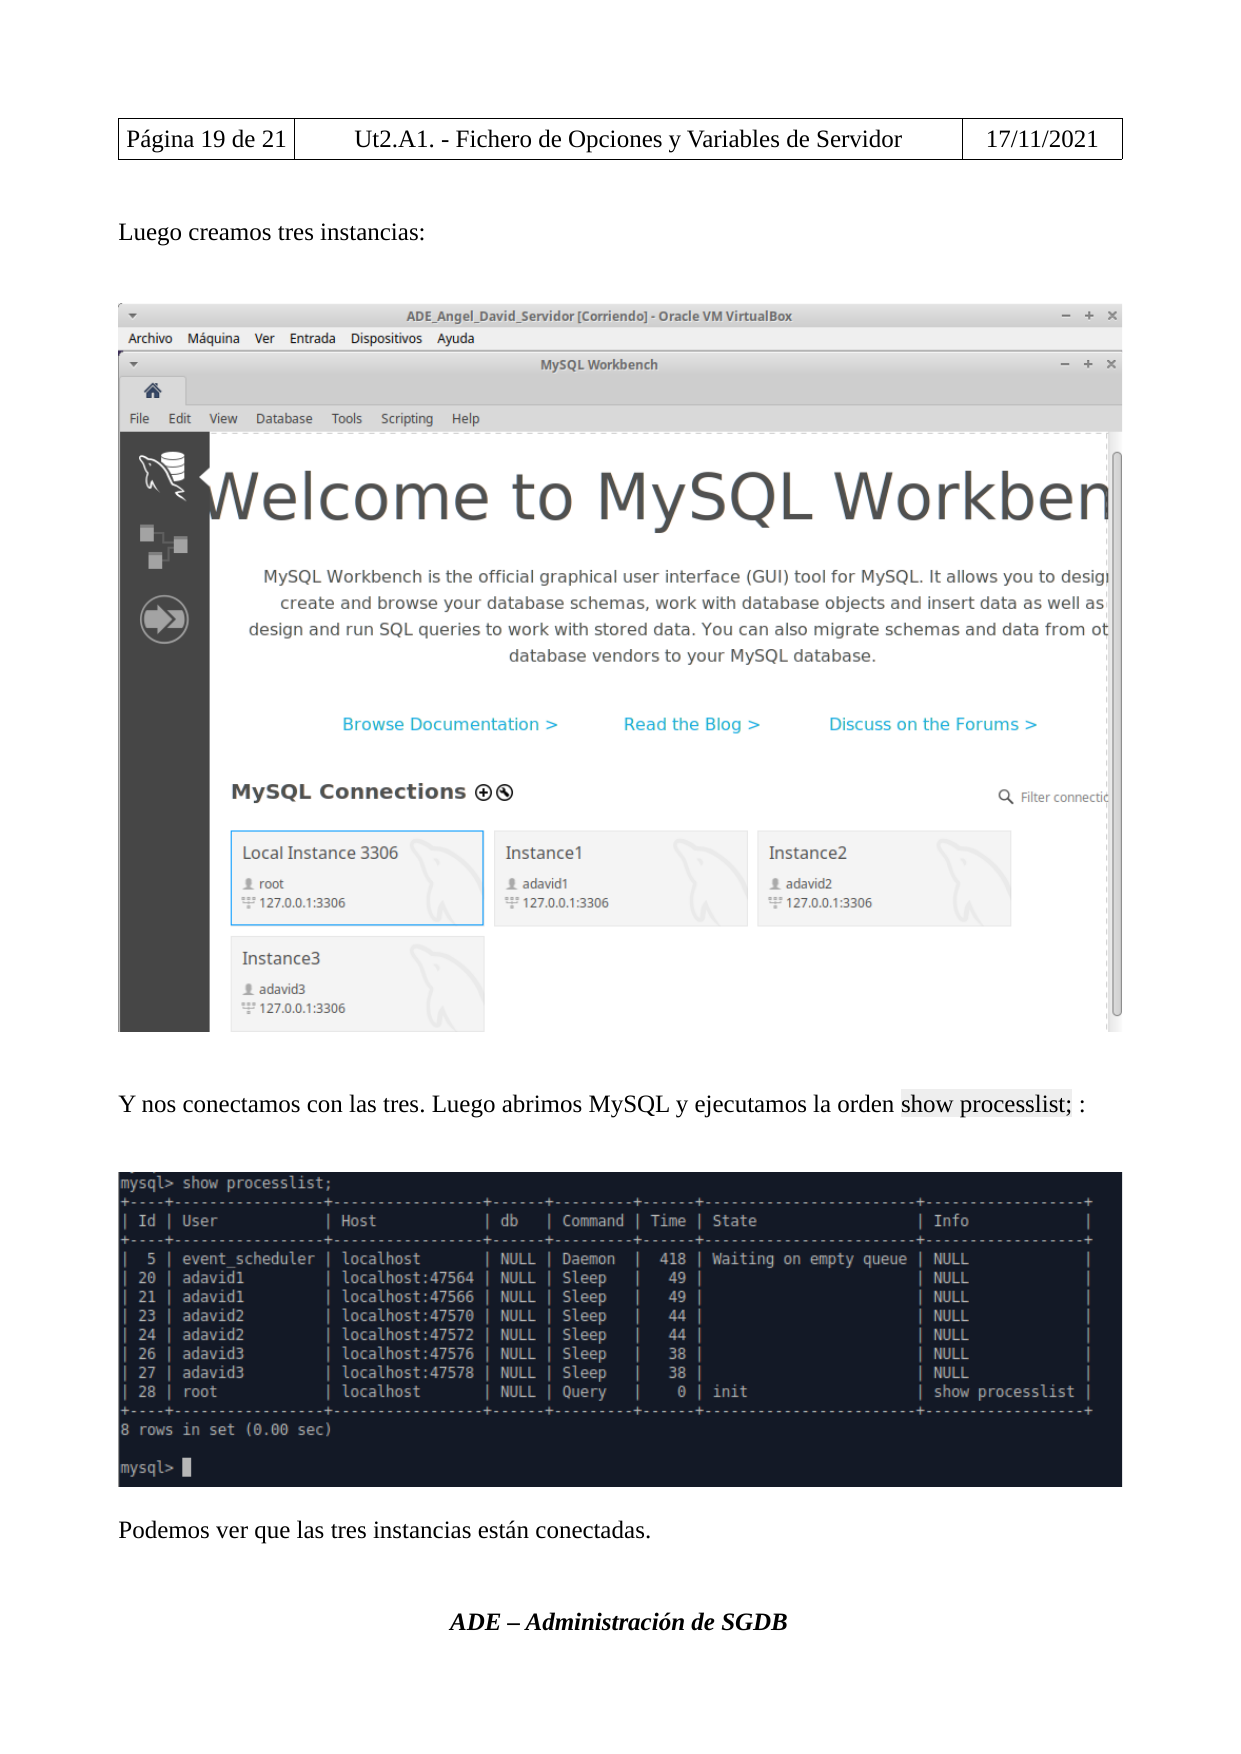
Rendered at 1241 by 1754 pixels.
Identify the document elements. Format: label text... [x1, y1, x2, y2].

picture [118, 303, 1123, 1032]
picture [118, 1172, 1123, 1487]
text Podemos ver que las tres instancias están conectadas. [118, 1515, 1122, 1544]
text Y nos conectamos con las tres. Luego abrimos MySQL y ejecutamos la orden show processlist; : [118, 1089, 1122, 1117]
text Luego creamos tres instancias: [118, 217, 1122, 246]
